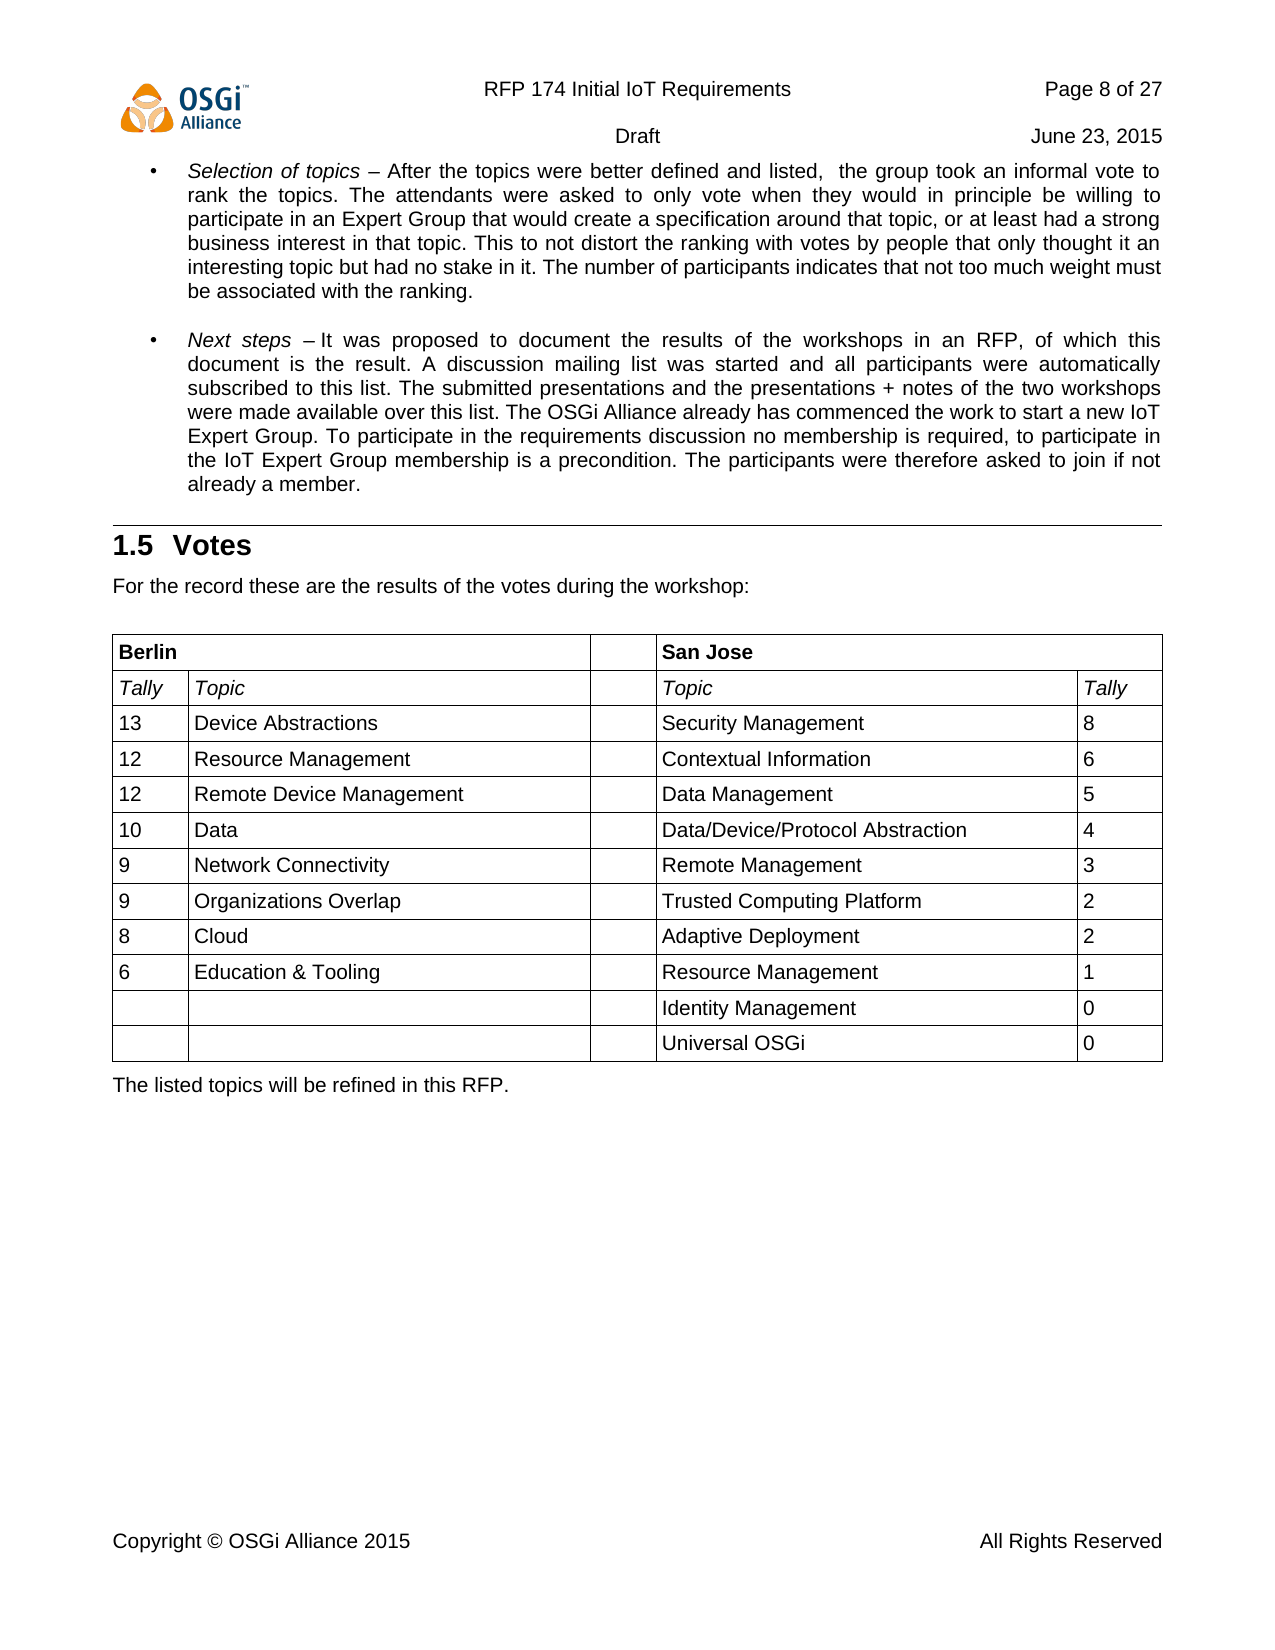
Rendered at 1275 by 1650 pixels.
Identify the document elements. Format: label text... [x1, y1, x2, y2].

table_cell Tally [1078, 671, 1162, 705]
table_cell 1 [1078, 955, 1162, 989]
table_cell Topic [189, 671, 590, 705]
table_cell 3 [1078, 849, 1162, 883]
table_cell Contextual Information [657, 742, 1077, 776]
table_cell 8 [113, 920, 188, 954]
table_header [591, 635, 656, 670]
list Selection of topics – After the topics were better defined and listed, the group took an informal vote to rank the topics. The attendants were asked to only vote when they would in principle be willing to participate in an Expert Group that would create a specification around that topic, or at least had a strong business interest in that topic. This to not distort the ranking with votes by people that only thought it an interesting topic but had no stake in it. The number of participants indicates that not too much weight must be associated with the ranking. [150, 159, 1162, 303]
table_cell 13 [113, 706, 188, 741]
table_cell Security Management [657, 706, 1077, 741]
table_cell 0 [1078, 1026, 1162, 1061]
table_cell [591, 884, 656, 918]
table_cell Adaptive Deployment [657, 920, 1077, 954]
table_cell [591, 849, 656, 883]
table_cell 12 [113, 777, 188, 812]
table_cell [591, 813, 656, 847]
table_cell Device Abstractions [189, 706, 590, 741]
table_header Berlin [113, 635, 590, 670]
table_cell Identity Management [657, 991, 1077, 1025]
table_cell 4 [1078, 813, 1162, 847]
subtitle Votes [112, 526, 1162, 561]
table_cell Remote Management [657, 849, 1077, 883]
picture [113, 76, 257, 140]
table_cell [189, 1026, 590, 1061]
table_cell Data/Device/Protocol Abstraction [657, 813, 1077, 847]
table_cell 2 [1078, 884, 1162, 918]
table_cell 6 [1078, 742, 1162, 776]
table_cell Cloud [189, 920, 590, 954]
table_cell Data Management [657, 777, 1077, 812]
table_cell Resource Management [189, 742, 590, 776]
table_cell [591, 777, 656, 812]
table_cell Remote Device Management [189, 777, 590, 812]
table_cell 12 [113, 742, 188, 776]
table_cell [113, 1026, 188, 1061]
table_cell 6 [113, 955, 188, 989]
table_header San Jose [657, 635, 1162, 670]
table_cell Organizations Overlap [189, 884, 590, 918]
table_cell Universal OSGi [657, 1026, 1077, 1061]
table_cell 10 [113, 813, 188, 847]
table_cell [591, 955, 656, 989]
text For the record these are the results of the votes during the workshop: [112, 574, 1162, 598]
table_cell [591, 671, 656, 705]
table_cell [189, 991, 590, 1025]
table_cell Tally [113, 671, 188, 705]
table_cell Education & Tooling [189, 955, 590, 989]
table_cell Trusted Computing Platform [657, 884, 1077, 918]
text The listed topics will be refined in this RFP. [112, 1073, 1162, 1097]
table_cell [591, 742, 656, 776]
table_cell Topic [657, 671, 1077, 705]
table_cell Network Connectivity [189, 849, 590, 883]
table_cell 9 [113, 849, 188, 883]
table_cell 9 [113, 884, 188, 918]
table_cell 5 [1078, 777, 1162, 812]
table_cell Resource Management [657, 955, 1077, 989]
table_cell [591, 1026, 656, 1061]
table_cell 0 [1078, 991, 1162, 1025]
table_cell Data [189, 813, 590, 847]
list Next steps – It was proposed to document the results of the workshops in an RFP, of which this document is the result. A discussion mailing list was started and all participants were automatically subscribed to this list. The submitted presentations and the presentations + notes of the two workshops were made available over this list. The OSGi Alliance already has commenced the work to start a new IoT Expert Group. To participate in the requirements discussion no membership is required, to participate in the IoT Expert Group membership is a precondition. The participants were therefore asked to join if not already a member. [150, 328, 1162, 496]
table_cell 2 [1078, 920, 1162, 954]
table_cell [591, 991, 656, 1025]
table_cell 8 [1078, 706, 1162, 741]
table_cell [591, 706, 656, 741]
table_cell [591, 920, 656, 954]
table_cell [113, 991, 188, 1025]
